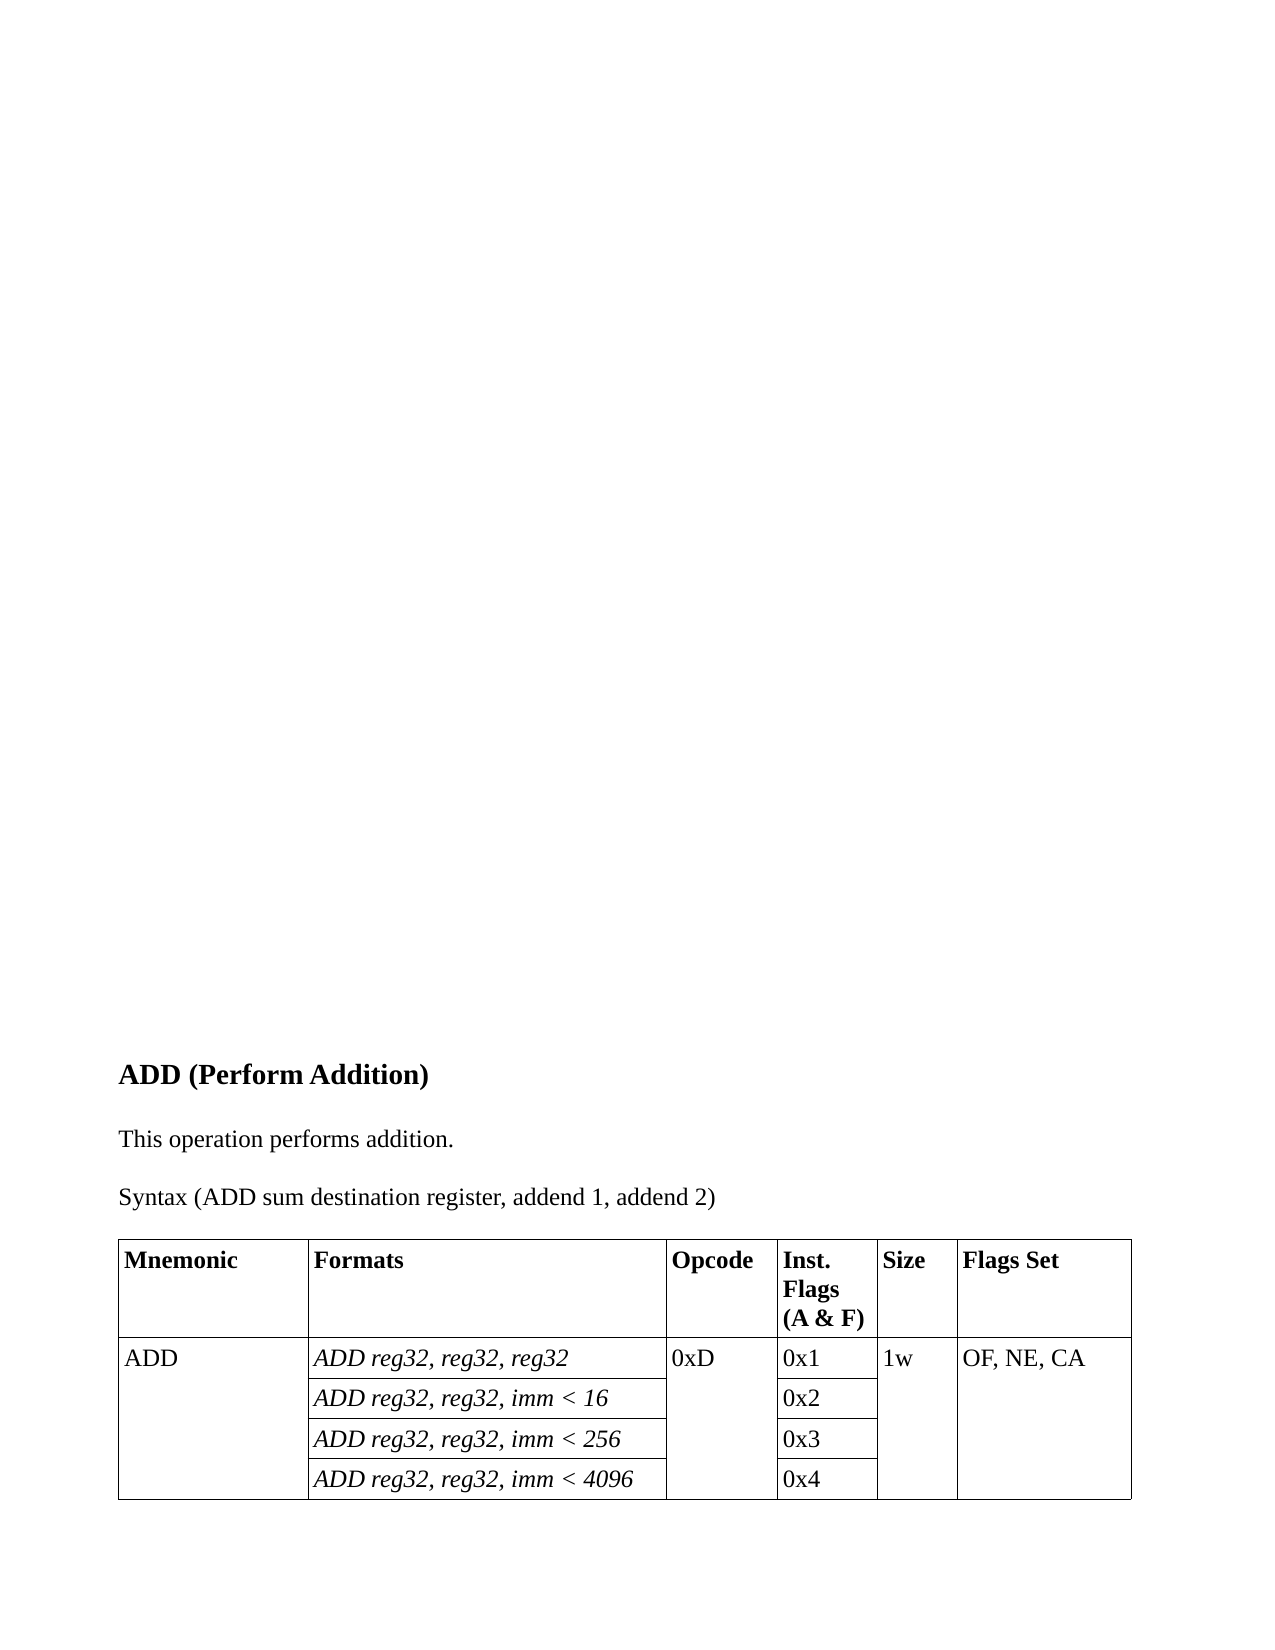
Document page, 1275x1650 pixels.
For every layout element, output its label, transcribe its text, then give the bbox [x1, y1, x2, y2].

text This operation performs addition. [118, 1124, 1157, 1153]
table_cell ADD reg32, reg32, imm < 256 [309, 1419, 666, 1458]
table_cell ADD reg32, reg32, imm < 16 [309, 1379, 666, 1418]
table_cell ADD [119, 1338, 308, 1498]
table_cell OF, NE, CA [958, 1338, 1131, 1498]
table_cell 0xD [667, 1338, 777, 1498]
text Syntax (ADD sum destination register, addend 1, addend 2) [118, 1182, 1157, 1211]
text ADD (Perform Addition) [118, 1057, 1157, 1091]
table_header Inst. Flags (A & F) [778, 1240, 877, 1337]
table_cell ADD reg32, reg32, reg32 [309, 1338, 666, 1377]
table_cell 0x2 [778, 1379, 877, 1418]
table_cell 0x1 [778, 1338, 877, 1377]
table_header Size [878, 1240, 957, 1337]
table_cell 1w [878, 1338, 957, 1498]
table_header Flags Set [958, 1240, 1131, 1337]
table_cell ADD reg32, reg32, imm < 4096 [309, 1459, 666, 1498]
table_cell 0x3 [778, 1419, 877, 1458]
table_header Mnemonic [119, 1240, 308, 1337]
table_header Opcode [667, 1240, 777, 1337]
table_header Formats [309, 1240, 666, 1337]
table_cell 0x4 [778, 1459, 877, 1498]
